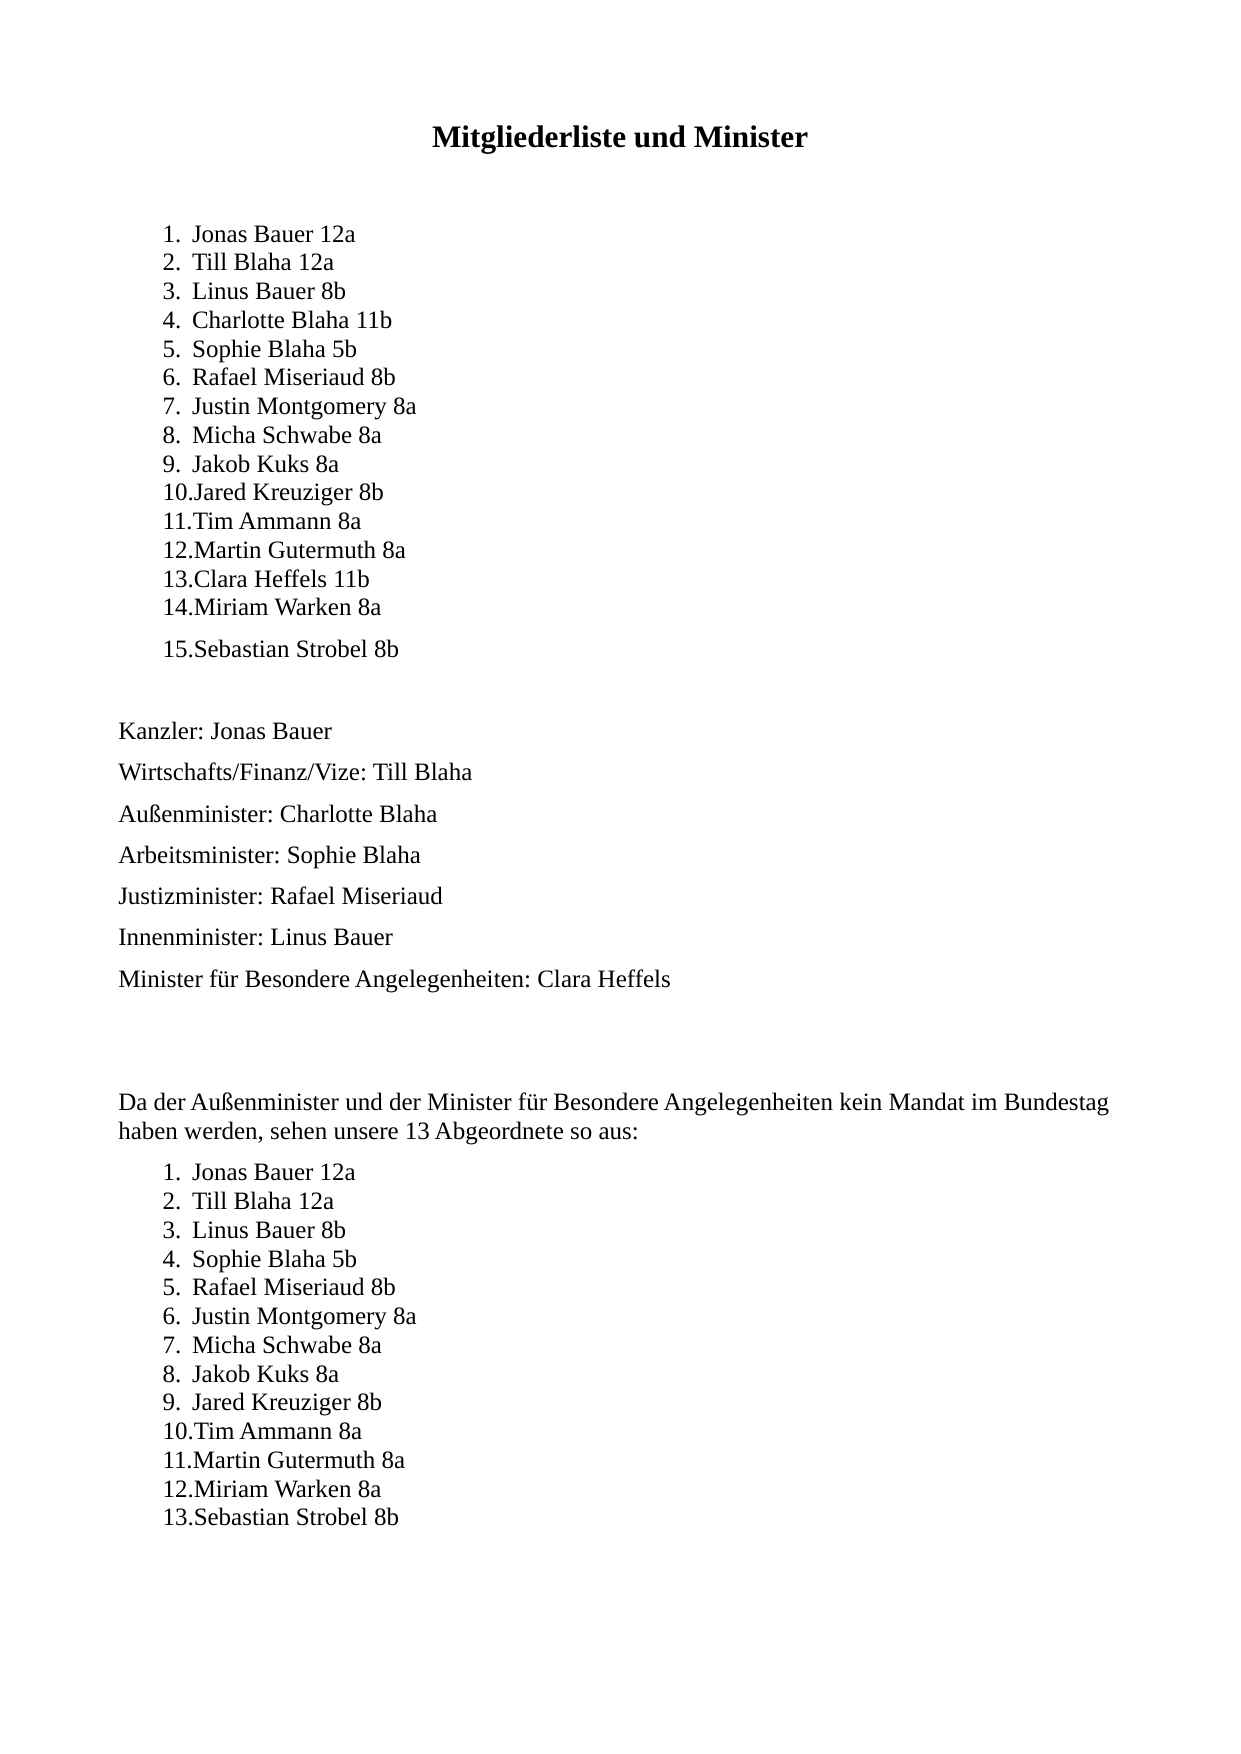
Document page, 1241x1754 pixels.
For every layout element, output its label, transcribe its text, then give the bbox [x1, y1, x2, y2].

list Jakob Kuks 8a [162, 1359, 1122, 1387]
list Jonas Bauer 12a [162, 1157, 1122, 1186]
list Justin Montgomery 8a [162, 1301, 1122, 1330]
text Minister für Besondere Angelegenheiten: Clara Heffels [118, 964, 1122, 992]
text Wirtschafts/Finanz/Vize: Till Blaha [118, 757, 1122, 786]
list Miriam Warken 8a [162, 592, 1122, 621]
list Tim Ammann 8a [162, 1416, 1122, 1445]
list Jared Kreuziger 8b [162, 1387, 1122, 1416]
list Martin Gutermuth 8a [162, 535, 1122, 564]
list Micha Schwabe 8a [162, 420, 1122, 449]
list Tim Ammann 8a [162, 506, 1122, 535]
list Sophie Blaha 5b [162, 1244, 1122, 1272]
list Clara Heffels 11b [162, 564, 1122, 592]
list Sebastian Strobel 8b [162, 1502, 1122, 1531]
text Arbeitsminister: Sophie Blaha [118, 840, 1122, 869]
text Justizminister: Rafael Miseriaud [118, 881, 1122, 910]
list Justin Montgomery 8a [162, 391, 1122, 420]
list Rafael Miseriaud 8b [162, 1272, 1122, 1301]
list Till Blaha 12a [162, 247, 1122, 276]
text Außenminister: Charlotte Blaha [118, 799, 1122, 827]
text Kanzler: Jonas Bauer [118, 716, 1122, 745]
text Mitgliederliste und Minister [118, 118, 1122, 154]
list Jakob Kuks 8a [162, 449, 1122, 477]
list Sophie Blaha 5b [162, 334, 1122, 362]
list Charlotte Blaha 11b [162, 305, 1122, 334]
list Linus Bauer 8b [162, 276, 1122, 305]
list Till Blaha 12a [162, 1186, 1122, 1215]
list Sebastian Strobel 8b [162, 634, 1122, 662]
list Linus Bauer 8b [162, 1215, 1122, 1244]
list Jonas Bauer 12a [162, 219, 1122, 247]
list Rafael Miseriaud 8b [162, 362, 1122, 391]
list Jared Kreuziger 8b [162, 477, 1122, 506]
list Micha Schwabe 8a [162, 1330, 1122, 1359]
list Miriam Warken 8a [162, 1474, 1122, 1502]
text Innenminister: Linus Bauer [118, 922, 1122, 951]
list Martin Gutermuth 8a [162, 1445, 1122, 1474]
text Da der Außenminister und der Minister für Besondere Angelegenheiten kein Mandat im Bundestag haben werden, sehen unsere 13 Abgeordnete so aus: [118, 1087, 1122, 1145]
